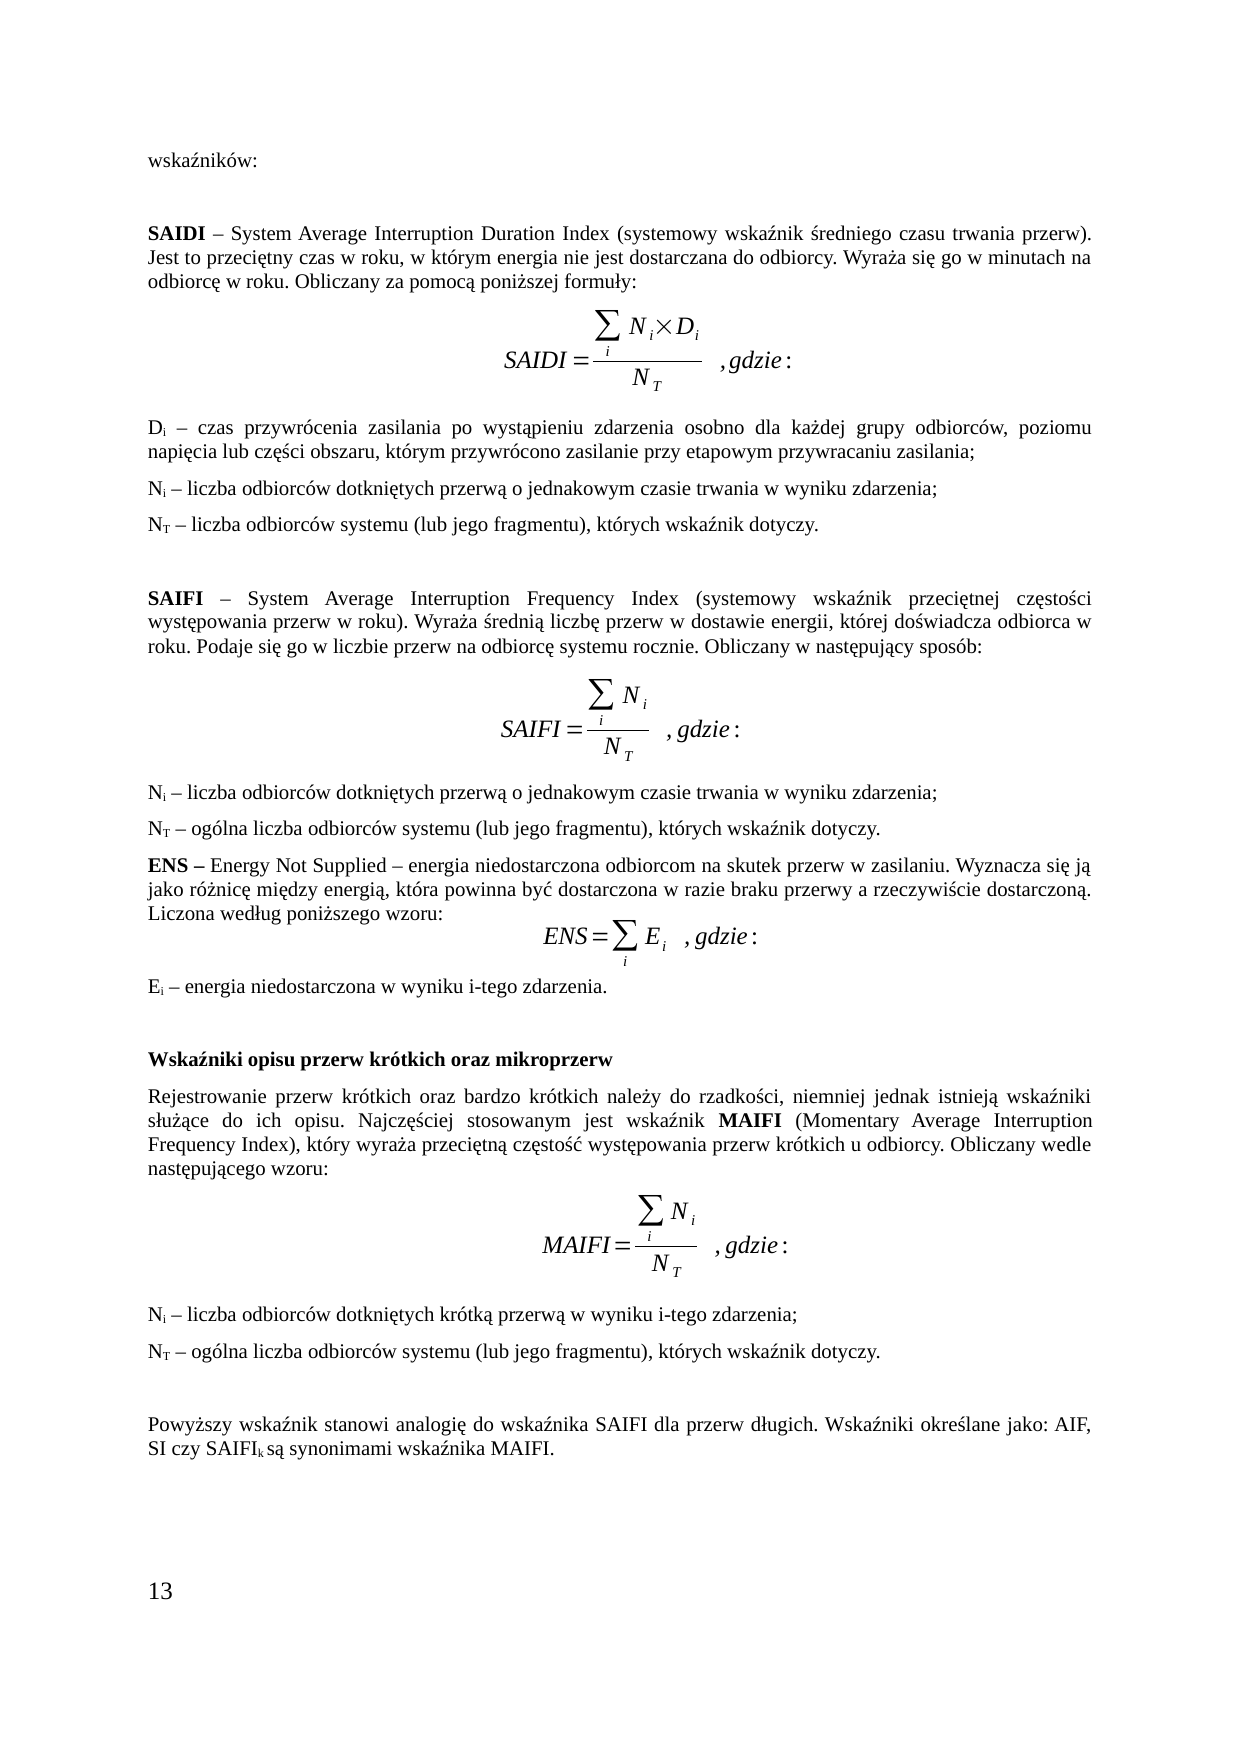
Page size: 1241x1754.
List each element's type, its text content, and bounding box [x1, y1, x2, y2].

text SAIFI – System Average Interruption Frequency Index (systemowy wskaźnik przeciętnej częstości występowania przerw w roku). Wyraża średnią liczbę przerw w dostawie energii, której doświadcza odbiorca w roku. Podaje się go w liczbie przerw na odbiorcę systemu rocznie. Obliczany w następujący sposób: [148, 585, 1093, 658]
text Wskaźniki opisu przerw krótkich oraz mikroprzerw [148, 1047, 1093, 1071]
text Ei – energia niedostarczona w wyniku i-tego zdarzenia. [148, 974, 1093, 998]
text Ni – liczba odbiorców dotkniętych krótką przerwą w wyniku i-tego zdarzenia; [148, 1302, 1093, 1326]
text NT – ogólna liczba odbiorców systemu (lub jego fragmentu), których wskaźnik dotyczy. [148, 816, 1093, 840]
text Powyższy wskaźnik stanowi analogię do wskaźnika SAIFI dla przerw długich. Wskaźniki określane jako: AIF, SI czy SAIFIk są synonimami wskaźnika MAIFI. [148, 1412, 1093, 1460]
text ENS – Energy Not Supplied – energia niedostarczona odbiorcom na skutek przerw w zasilaniu. Wyznacza się ją jako różnicę między energią, która powinna być dostarczona w razie braku przerwy a rzeczywiście dostarczoną. Liczona według poniższego wzoru: [148, 853, 1093, 925]
text SAIDI – System Average Interruption Duration Index (systemowy wskaźnik średniego czasu trwania przerw). Jest to przeciętny czas w roku, w którym energia nie jest dostarczana do odbiorcy. Wyraża się go w minutach na odbiorcę w roku. Obliczany za pomocą poniższej formuły: [148, 221, 1093, 293]
text NT – ogólna liczba odbiorców systemu (lub jego fragmentu), których wskaźnik dotyczy. [148, 1339, 1093, 1363]
text Di – czas przywrócenia zasilania po wystąpieniu zdarzenia osobno dla każdej grupy odbiorców, poziomu napięcia lub części obszaru, którym przywrócono zasilanie przy etapowym przywracaniu zasilania; [148, 415, 1093, 463]
text NT – liczba odbiorców systemu (lub jego fragmentu), których wskaźnik dotyczy. [148, 512, 1093, 536]
text wskaźników: [148, 148, 1093, 172]
text Ni – liczba odbiorców dotkniętych przerwą o jednakowym czasie trwania w wyniku zdarzenia; [148, 476, 1093, 500]
text Ni – liczba odbiorców dotkniętych przerwą o jednakowym czasie trwania w wyniku zdarzenia; [148, 780, 1093, 804]
text Rejestrowanie przerw krótkich oraz bardzo krótkich należy do rzadkości, niemniej jednak istnieją wskaźniki służące do ich opisu. Najczęściej stosowanym jest wskaźnik MAIFI (Momentary Average Interruption Frequency Index), który wyraża przeciętną częstość występowania przerw krótkich u odbiorcy. Obliczany wedle następującego wzoru: [148, 1084, 1093, 1180]
